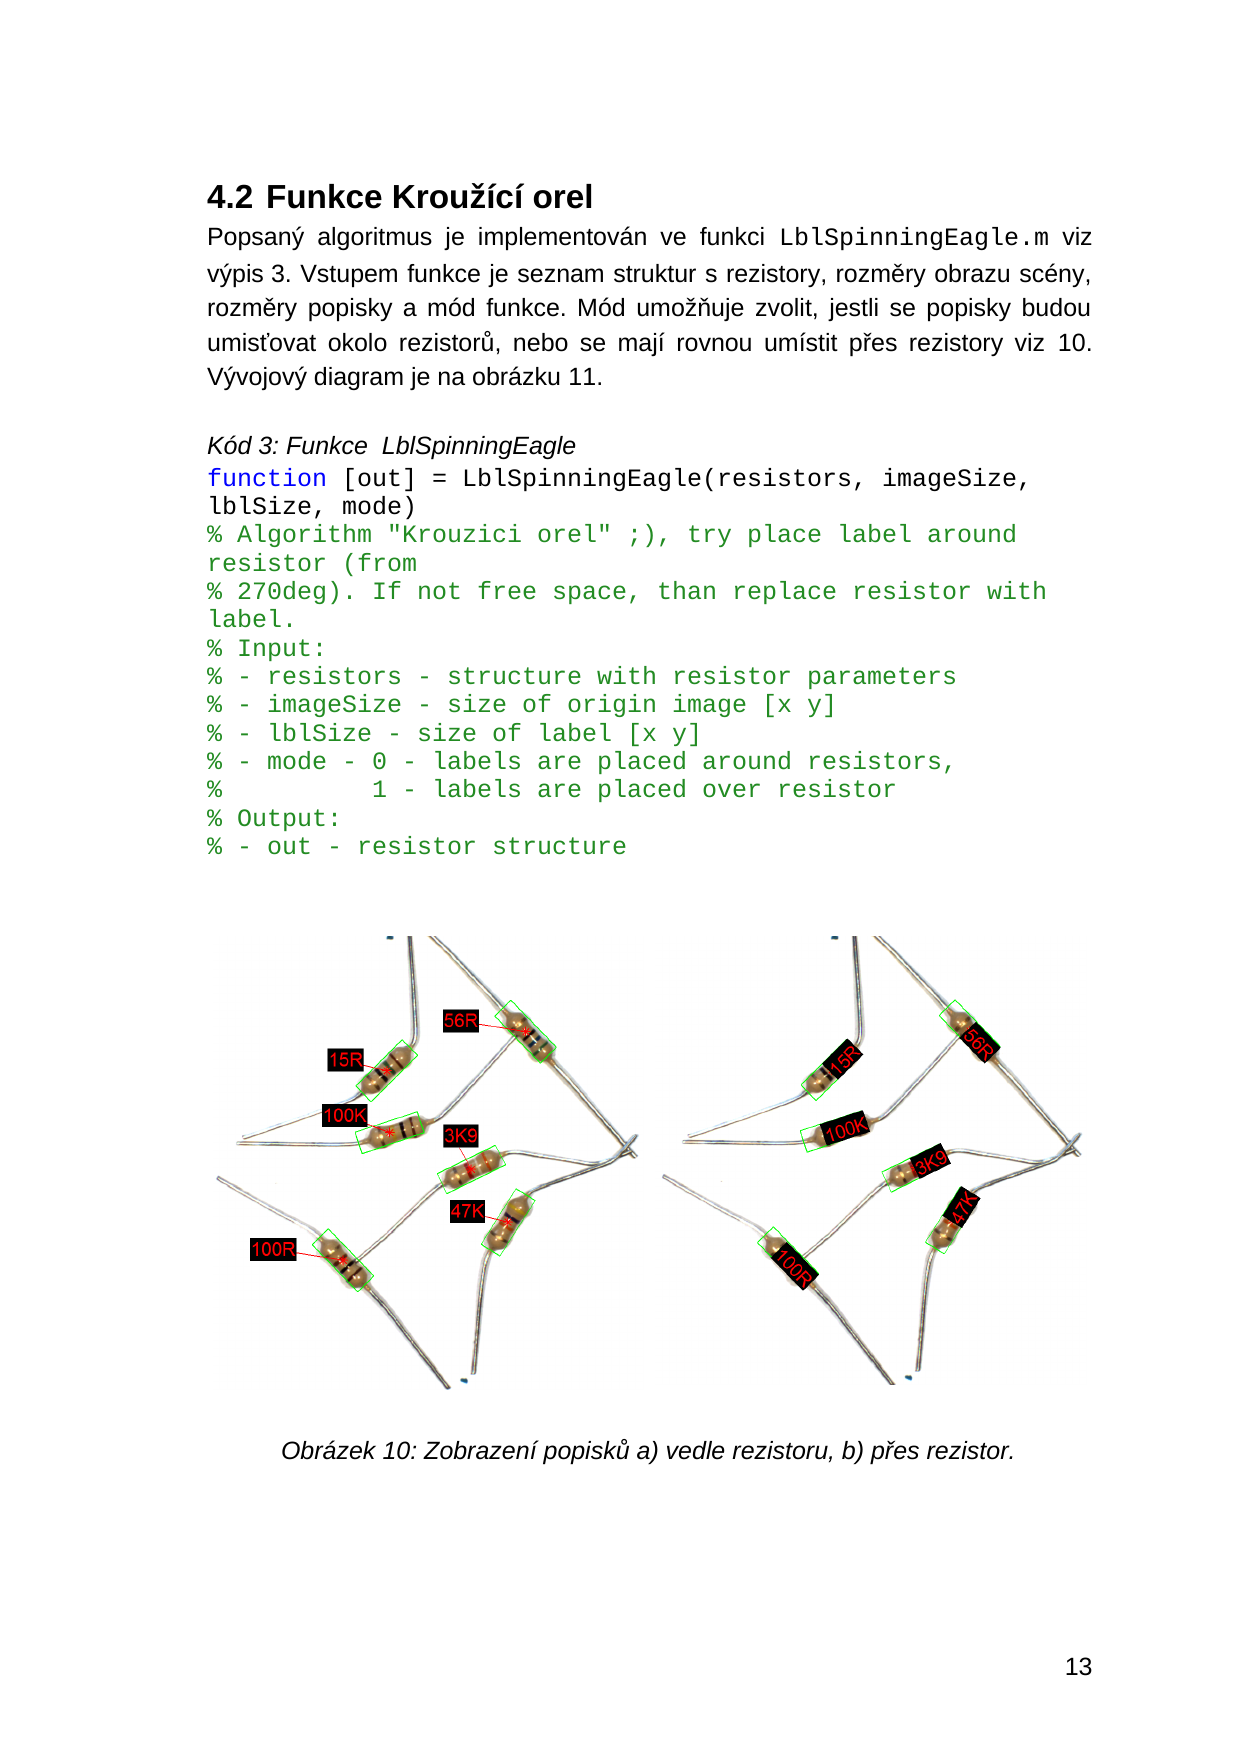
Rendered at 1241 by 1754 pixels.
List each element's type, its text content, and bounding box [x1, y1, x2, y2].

table_header [650, 931, 1092, 1424]
text % - mode - 0 - labels are placed around resistors, [207, 749, 1092, 777]
subtitle Funkce Kroužící orel [207, 177, 1092, 216]
text % 270deg). If not free space, than replace resistor with label. [207, 579, 1092, 635]
text Obrázek 10: Zobrazení popisků a) vedle rezistoru, b) přes rezistor. [207, 1436, 1092, 1465]
text Popsaný algoritmus je implementován ve funkci LblSpinningEagle.m viz výpis 3. Vstupem funkce je seznam struktur s rezistory, rozměry obrazu scény, rozměry popisky a mód funkce. Mód umožňuje zvolit, jestli se popisky budou umisťovat okolo rezistorů, nebo se mají rovnou umístit přes rezistory viz 10. Vývojový diagram je na obrázku 11. [207, 222, 1092, 391]
text % - out - resistor structure [207, 834, 1092, 862]
text % - lblSize - size of label [x y] [207, 720, 1092, 749]
text % Output: [207, 805, 1092, 834]
text Kód 3: Funkce LblSpinningEagle [207, 431, 1092, 460]
text function [out] = LblSpinningEagle(resistors, imageSize, lblSize, mode) [207, 465, 1092, 522]
text % - resistors - structure with resistor parameters [207, 664, 1092, 692]
text % 1 - labels are placed over resistor [207, 777, 1092, 805]
text % Input: [207, 635, 1092, 664]
picture [655, 936, 1087, 1385]
table_header [207, 931, 649, 1424]
text % Algorithm "Krouzici orel" ;), try place label around resistor (from [207, 522, 1092, 579]
picture [212, 936, 644, 1390]
text % - imageSize - size of origin image [x y] [207, 692, 1092, 720]
